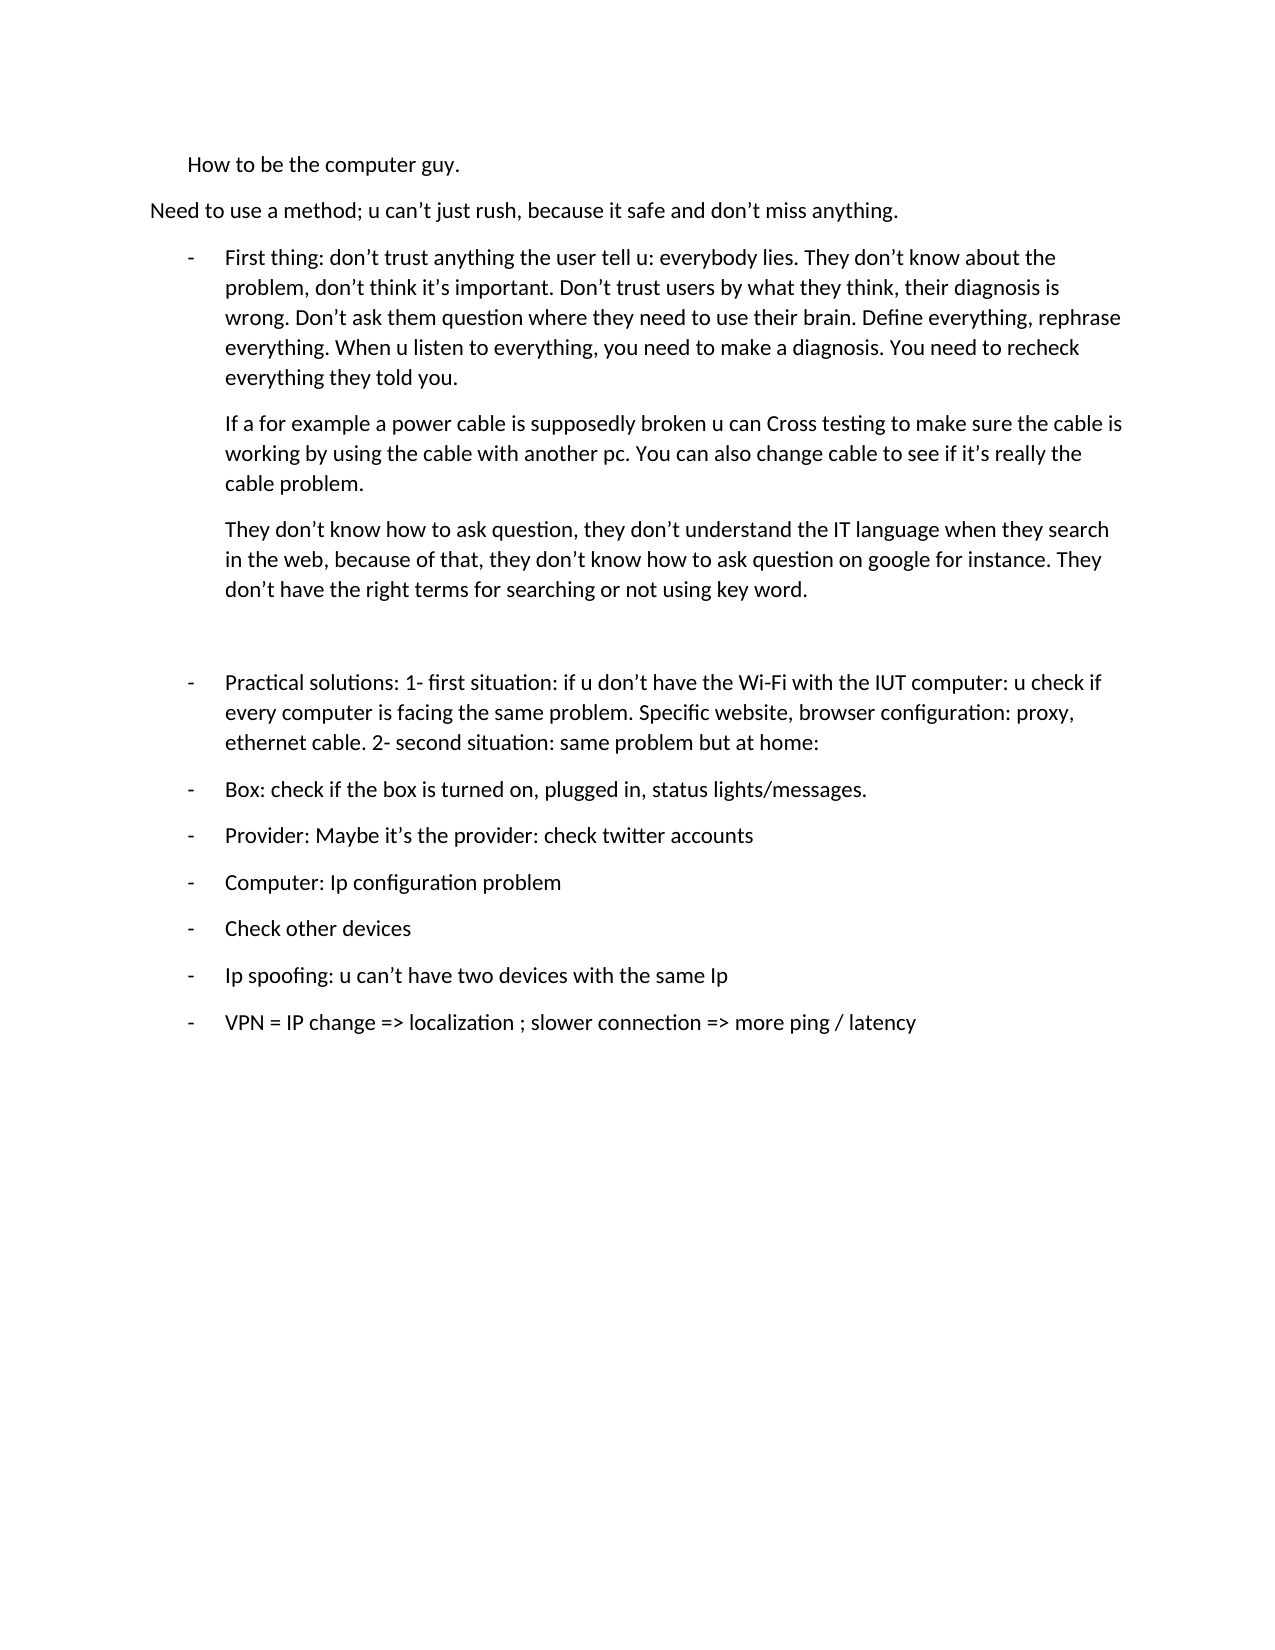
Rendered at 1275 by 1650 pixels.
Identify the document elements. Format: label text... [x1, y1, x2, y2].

list Ip spoofing: u can’t have two devices with the same Ip [187, 961, 1125, 989]
list They don’t know how to ask question, they don’t understand the IT language when they search in the web, because of that, they don’t know how to ask question on google for instance. They don’t have the right terms for searching or not using key word. [225, 516, 1125, 603]
list First thing: don’t trust anything the user tell u: everybody lies. They don’t know about the problem, don’t think it’s important. Don’t trust users by what they think, their diagnosis is wrong. Don’t ask them question where they need to use their brain. Define everything, rephrase everything. When u listen to everything, you need to make a diagnosis. You need to recheck everything they told you. [187, 243, 1125, 391]
list Provider: Maybe it’s the provider: check twitter accounts [187, 821, 1125, 849]
list Practical solutions: 1- first situation: if u don’t have the Wi-Fi with the IUT computer: u check if every computer is facing the same problem. Specific website, browser configuration: proxy, ethernet cable. 2- second situation: same problem but at home: [187, 668, 1125, 756]
text Need to use a method; u can’t just rush, because it safe and don’t miss anything. [150, 197, 1125, 224]
list Box: check if the box is turned on, plugged in, status lights/messages. [187, 775, 1125, 803]
list VPN = IP change => localization ; slower connection => more ping / latency [187, 1008, 1125, 1036]
list Computer: Ip configuration problem [187, 868, 1125, 896]
list If a for example a power cable is supposedly broken u can Cross testing to make sure the cable is working by using the cable with another pc. You can also change cable to see if it’s really the cable problem. [225, 409, 1125, 497]
list Check other devices [187, 914, 1125, 943]
text How to be the computer guy. [187, 150, 1125, 178]
